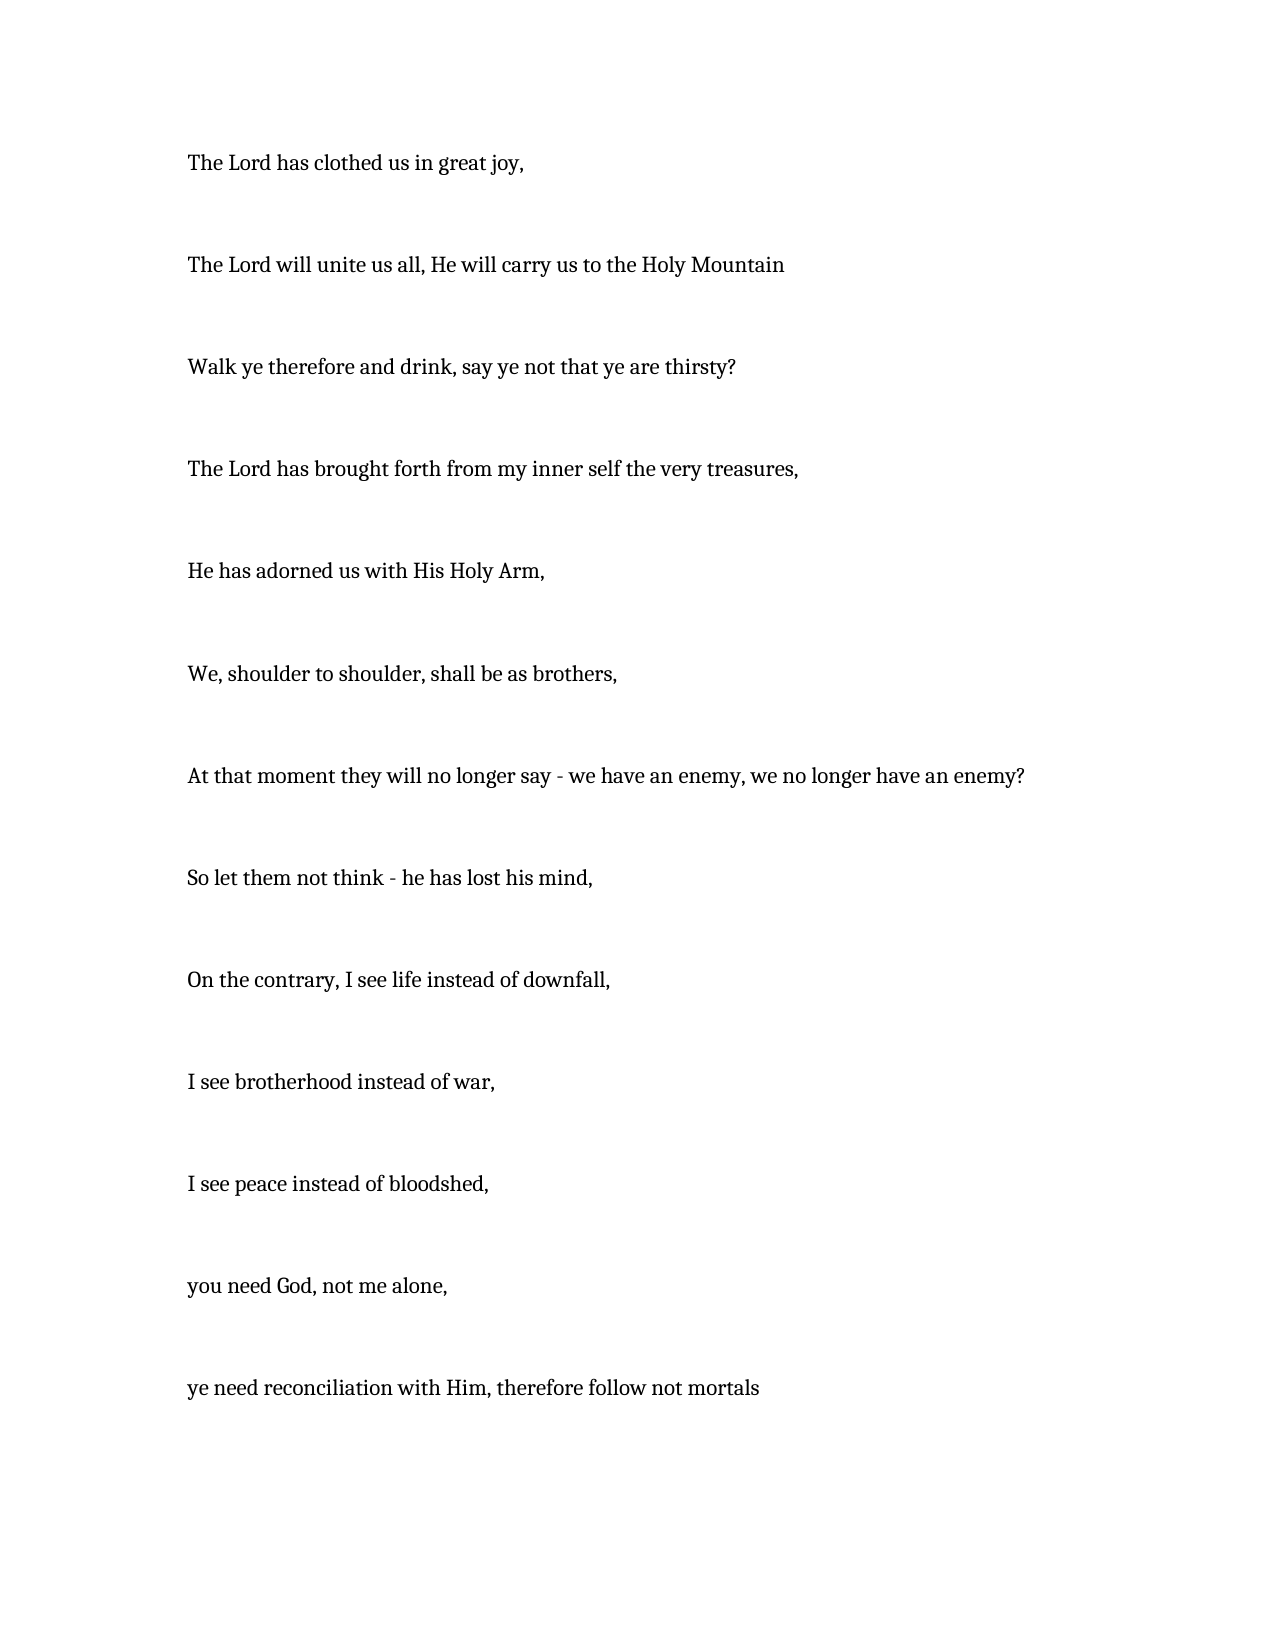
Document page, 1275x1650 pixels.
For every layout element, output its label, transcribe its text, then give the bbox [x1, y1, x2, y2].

text The Lord will unite us all, He will carry us to the Holy Mountain [187, 252, 1087, 278]
text I see peace instead of bloodshed, [187, 1171, 1087, 1197]
text He has adorned us with His Holy Arm, [187, 558, 1087, 585]
text So let them not think - he has lost his mind, [187, 864, 1087, 891]
text you need God, not me alone, [187, 1273, 1087, 1299]
text ye need reconciliation with Him, therefore follow not mortals [187, 1375, 1087, 1401]
text The Lord has brought forth from my inner self the very treasures, [187, 456, 1087, 483]
text We, shoulder to shoulder, shall be as brothers, [187, 660, 1087, 687]
text At that moment they will no longer say - we have an enemy, we no longer have an enemy? [187, 762, 1087, 789]
text The Lord has clothed us in great joy, [187, 150, 1087, 176]
text I see brotherhood instead of war, [187, 1069, 1087, 1095]
text On the contrary, I see life instead of downfall, [187, 967, 1087, 993]
text Walk ye therefore and drink, say ye not that ye are thirsty? [187, 354, 1087, 381]
